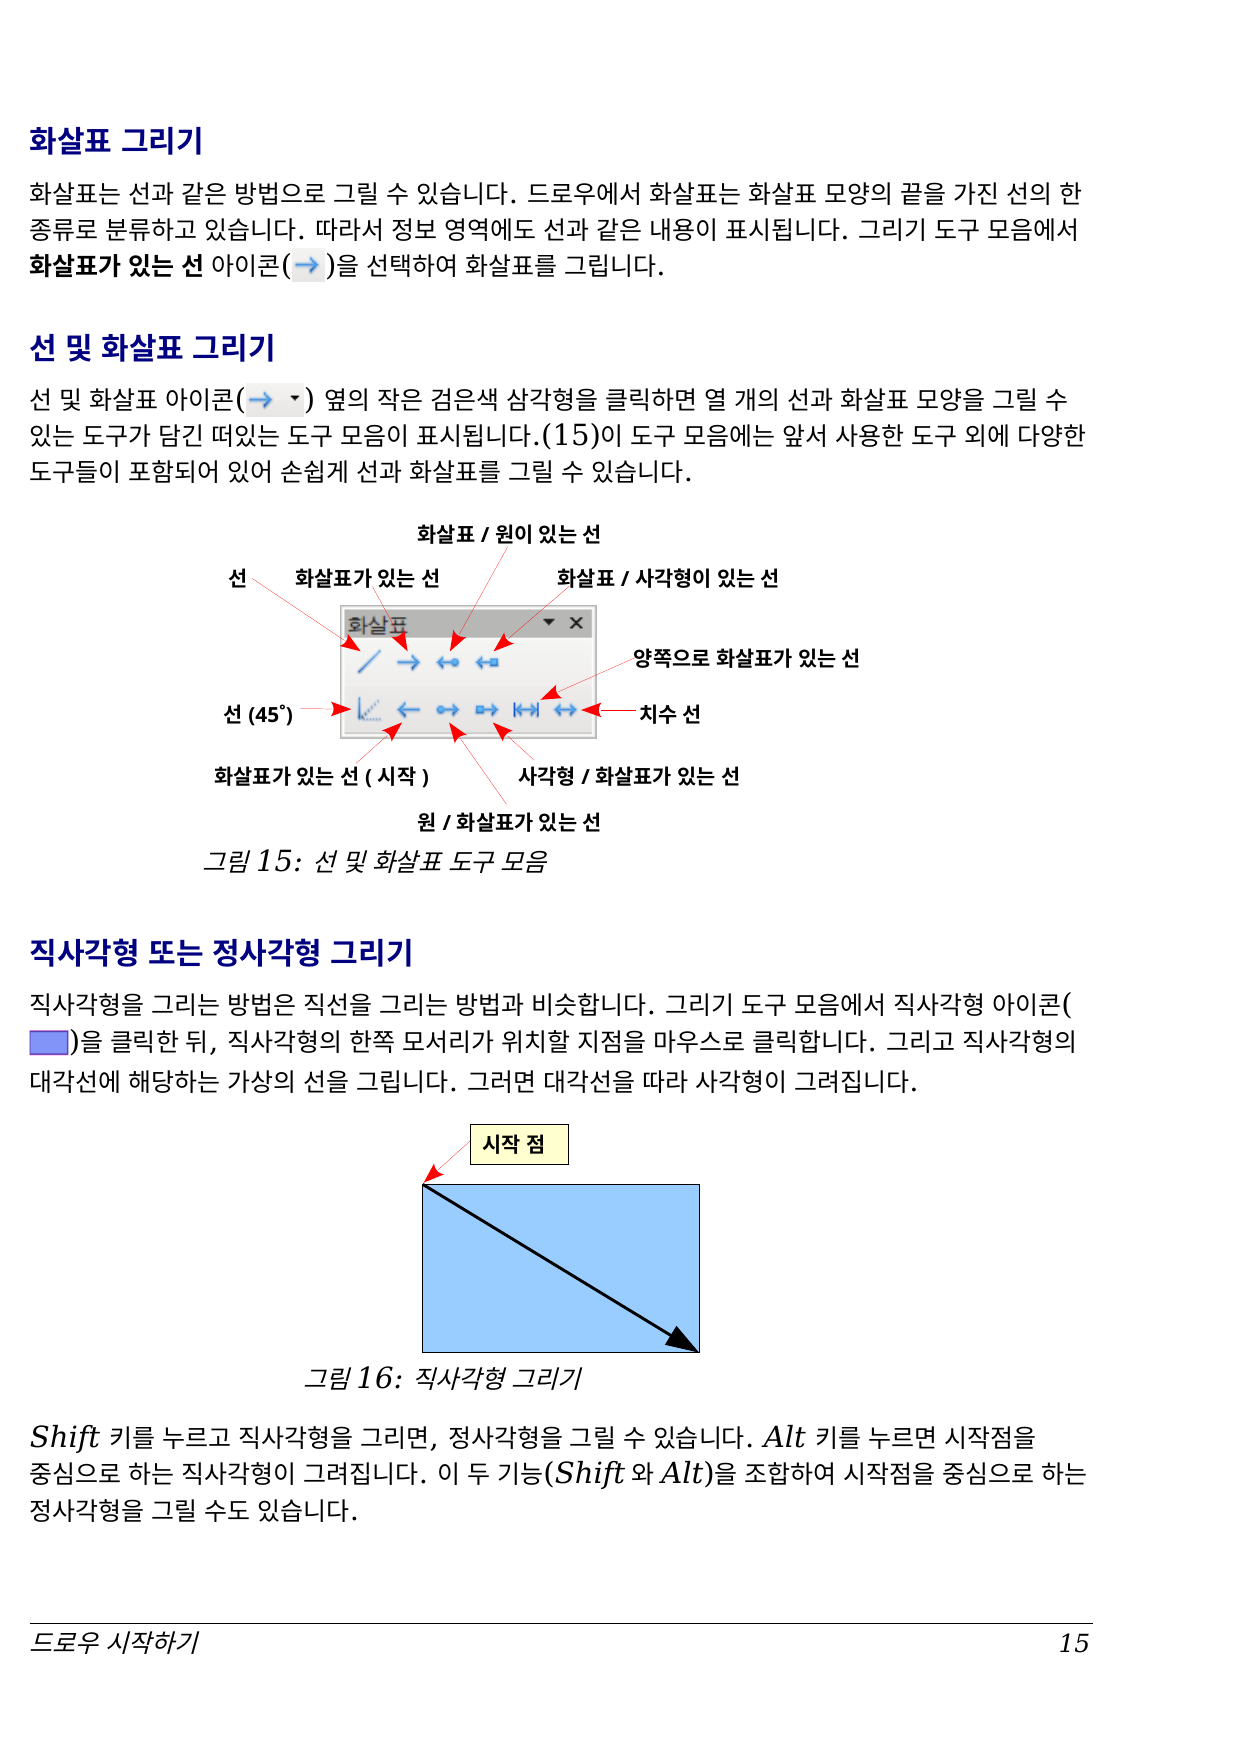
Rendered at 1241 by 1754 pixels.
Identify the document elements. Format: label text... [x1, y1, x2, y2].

text 선 및 화살표 아이콘() 옆의 작은 검은색 삼각형을 클릭하면 열 개의 선과 화살표 모양을 그릴 수 있는 도구가 담긴 떠있는 도구 모음이 표시됩니다.(그림 15)이 도구 모음에는 앞서 사용한 도구 외에 다양한 도구들이 포함되어 있어 손쉽게 선과 화살표를 그릴 수 있습니다. [29, 380, 1093, 489]
text 그림 15: 선 및 화살표 도구 모음 [203, 842, 919, 878]
text 직사각형을 그리는 방법은 직선을 그리는 방법과 비슷합니다. 그리기 도구 모음에서 직사각형 아이콘()을 클릭한 뒤, 직사각형의 한쪽 모서리가 위치할 지점을 마우스로 클릭합니다. 그리고 직사각형의 대각선에 해당하는 가상의 선을 그립니다. 그러면 대각선을 따라 사각형이 그려집니다. [29, 986, 1093, 1099]
picture [245, 383, 304, 417]
subtitle 직사각형 또는 정사각형 그리기 [29, 930, 1093, 973]
text Shift 키를 누르고 직사각형을 그리면, 정사각형을 그릴 수 있습니다. Alt 키를 누르면 시작점을 중심으로 하는 직사각형이 그려집니다. 이 두 기능(Shift와 Alt)을 조합하여 시작점을 중심으로 하는 정사각형을 그릴 수도 있습니다. [29, 1418, 1093, 1527]
picture [291, 248, 325, 282]
text 화살표는 선과 같은 방법으로 그릴 수 있습니다. 드로우에서 화살표는 화살표 모양의 끝을 가진 선의 한 종류로 분류하고 있습니다. 따라서 정보 영역에도 선과 같은 내용이 표시됩니다. 그리기 도구 모음에서 화살표가 있는 선 아이콘()을 선택하여 화살표를 그립니다. [29, 174, 1093, 283]
text 그림 16: 직사각형 그리기 [303, 1359, 819, 1395]
picture [340, 605, 597, 739]
picture [29, 1023, 69, 1063]
subtitle 화살표 그리기 [29, 118, 1093, 162]
subtitle 선 및 화살표 그리기 [29, 324, 1093, 368]
